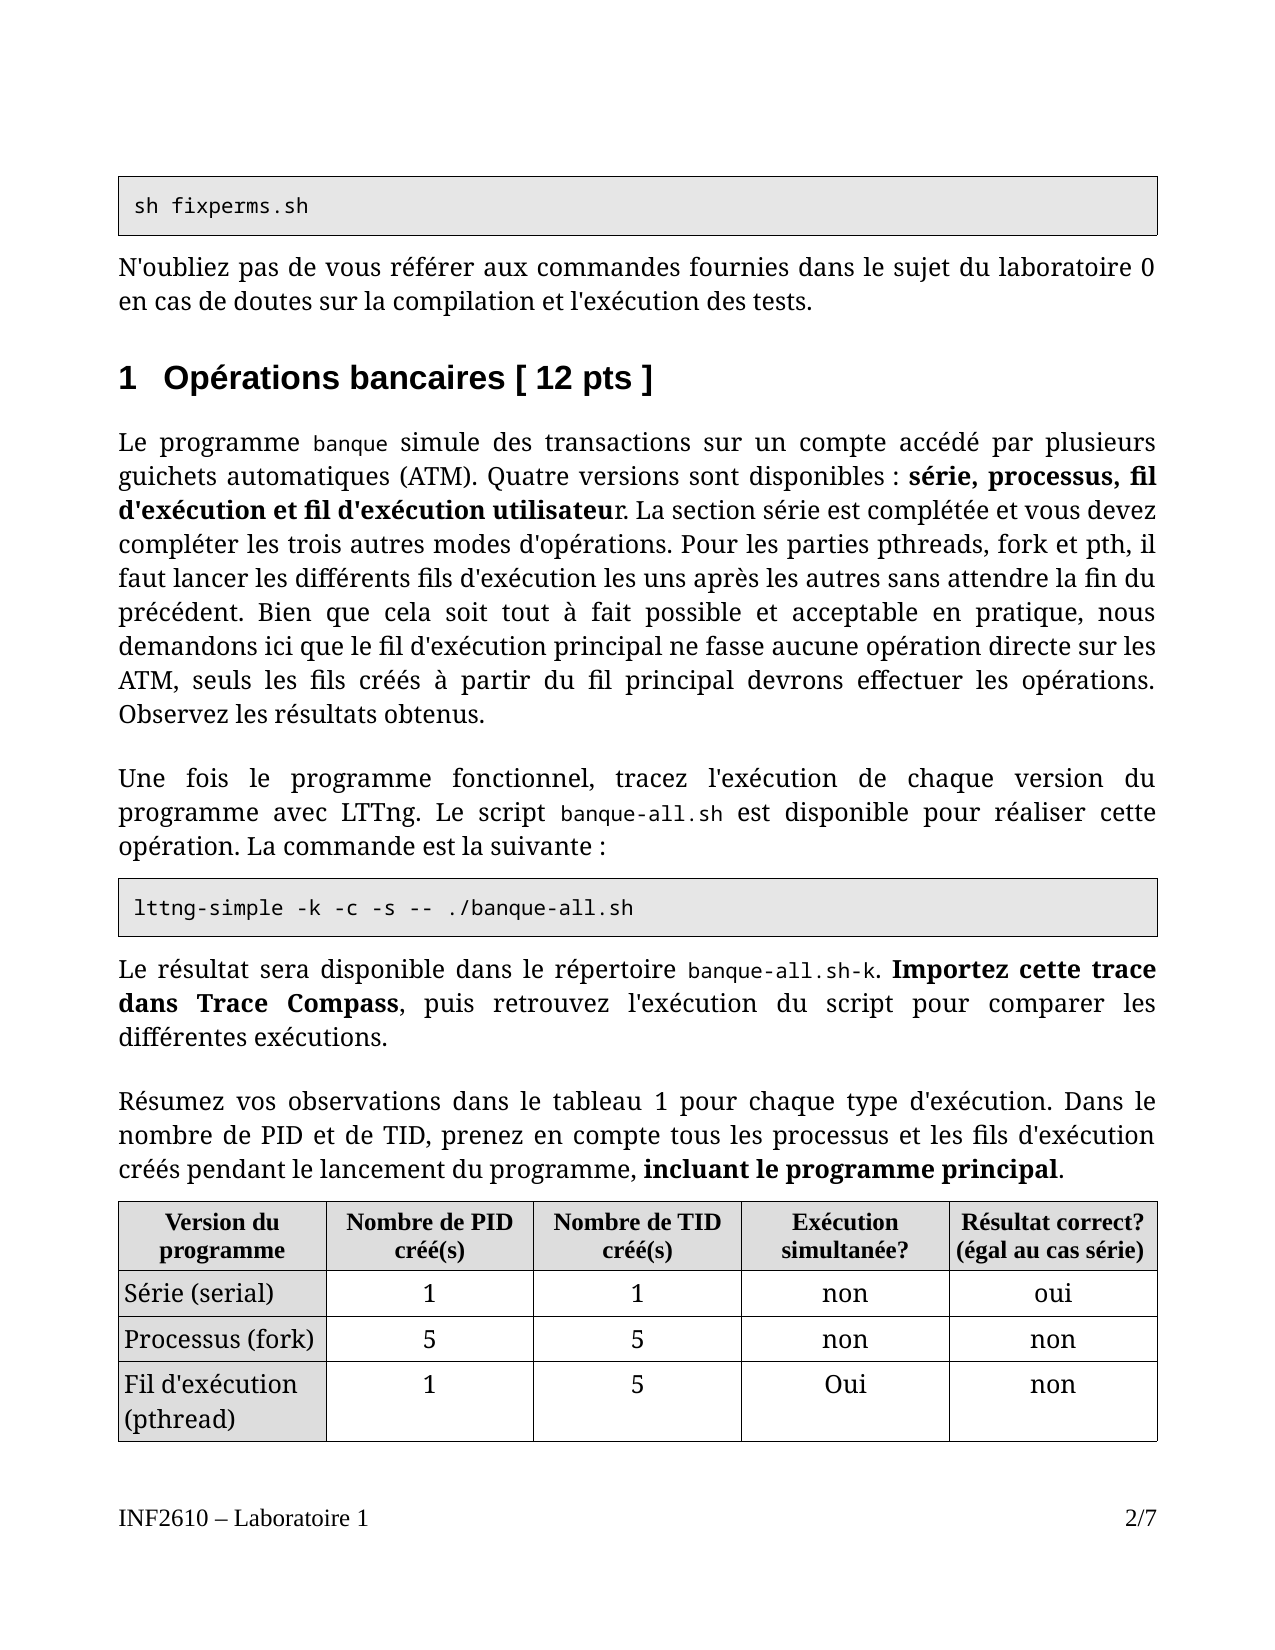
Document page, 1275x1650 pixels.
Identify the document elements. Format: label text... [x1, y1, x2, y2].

text Une fois le programme fonctionnel, tracez l'exécution de chaque version du programme avec LTTng. Le script banque-all.sh est disponible pour réaliser cette opération. La commande est la suivante : [118, 761, 1157, 863]
table_cell 5 [534, 1317, 741, 1361]
table_header Exécution simultanée? [742, 1202, 949, 1270]
table_cell Oui [742, 1362, 949, 1441]
table_cell non [950, 1362, 1157, 1441]
text Résumez vos observations dans le tableau 1 pour chaque type d'exécution. Dans le nombre de PID et de TID, prenez en compte tous les processus et les fils d'exécution créés pendant le lancement du programme, incluant le programme principal. [118, 1084, 1157, 1186]
text Le programme banque simule des transactions sur un compte accédé par plusieurs guichets automatiques (ATM). Quatre versions sont disponibles : série, processus, fil d'exécution et fil d'exécution utilisateur. La section série est complétée et vous devez compléter les trois autres modes d'opérations. Pour les parties pthreads, fork et pth, il faut lancer les différents fils d'exécution les uns après les autres sans attendre la fin du précédent. Bien que cela soit tout à fait possible et acceptable en pratique, nous demandons ici que le fil d'exécution principal ne fasse aucune opération directe sur les ATM, seuls les fils créés à partir du fil principal devrons effectuer les opérations. Observez les résultats obtenus. [118, 424, 1157, 731]
table_cell 5 [534, 1362, 741, 1441]
text N'oubliez pas de vous référer aux commandes fournies dans le sujet du laboratoire 0 en cas de doutes sur la compilation et l'exécution des tests. [118, 250, 1157, 318]
table_header Nombre de PID créé(s) [327, 1202, 533, 1270]
table_cell oui [950, 1271, 1157, 1316]
table_cell 1 [327, 1271, 533, 1316]
table_cell 1 [534, 1271, 741, 1316]
table_cell Processus (fork) [119, 1317, 326, 1361]
text lttng-simple -k -c -s -- ./banque-all.sh [119, 879, 1157, 936]
table_cell non [742, 1271, 949, 1316]
table_cell non [950, 1317, 1157, 1361]
table_cell non [742, 1317, 949, 1361]
subtitle Opérations bancaires [ 12 pts ] [118, 358, 1157, 397]
table_cell 1 [327, 1362, 533, 1441]
table_header Nombre de TID créé(s) [534, 1202, 741, 1270]
table_cell 5 [327, 1317, 533, 1361]
text sh fixperms.sh [119, 177, 1157, 235]
text Le résultat sera disponible dans le répertoire banque-all.sh-k. Importez cette trace dans Trace Compass, puis retrouvez l'exécution du script pour comparer les différentes exécutions. [118, 952, 1157, 1054]
table_cell Série (serial) [119, 1271, 326, 1316]
table_header Version du programme [119, 1202, 326, 1270]
table_header Résultat correct? (égal au cas série) [950, 1202, 1157, 1270]
table_cell Fil d'exécution (pthread) [119, 1362, 326, 1441]
